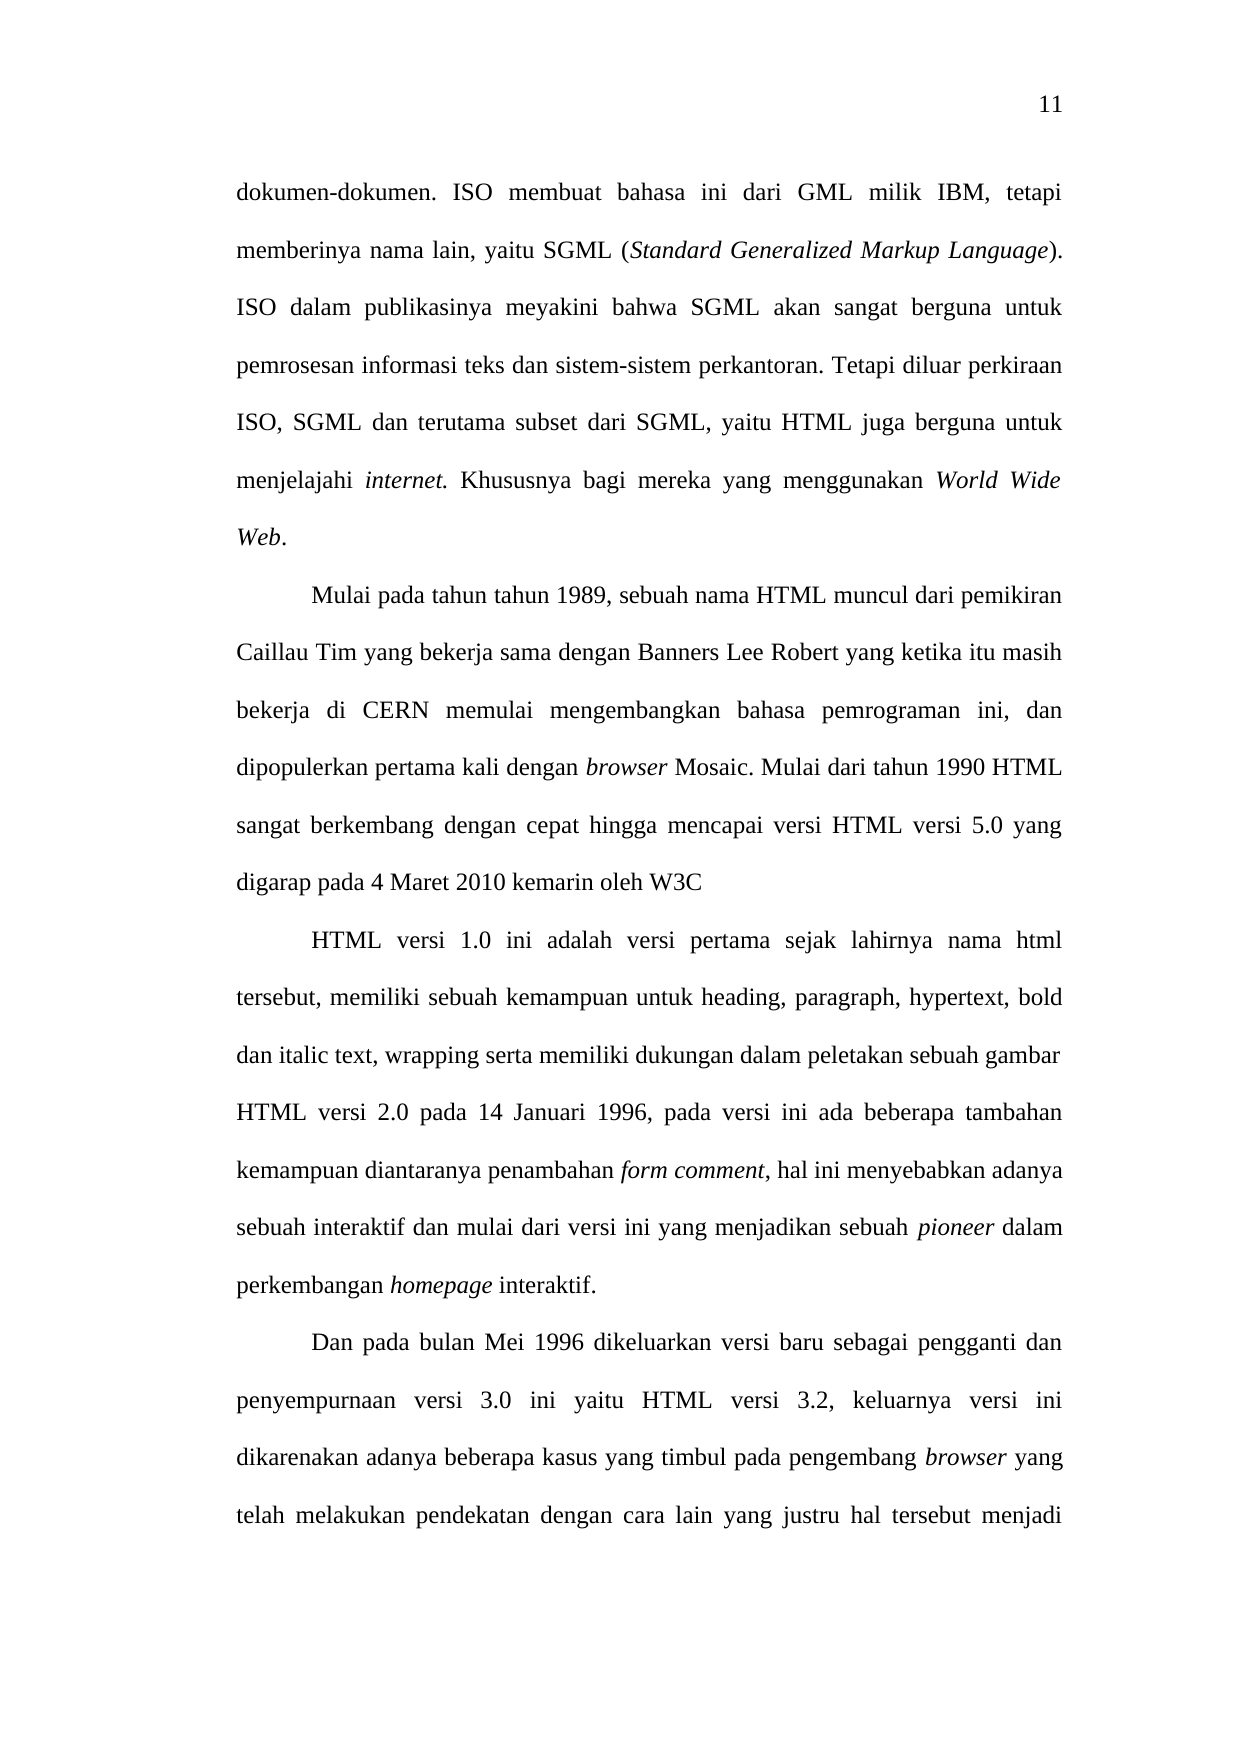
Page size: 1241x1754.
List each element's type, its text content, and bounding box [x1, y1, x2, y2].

text HTML versi 2.0 pada 14 Januari 1996, pada versi ini ada beberapa tambahan kemampuan diantaranya penambahan form comment, hal ini menyebabkan adanya sebuah interaktif dan mulai dari versi ini yang menjadikan sebuah pioneer dalam perkembangan homepage interaktif. [236, 1097, 1063, 1298]
text Dan pada bulan Mei 1996 dikeluarkan versi baru sebagai pengganti dan penyempurnaan versi 3.0 ini yaitu HTML versi 3.2, keluarnya versi ini dikarenakan adanya beberapa kasus yang timbul pada pengembang browser yang telah melakukan pendekatan dengan cara lain yang justru hal tersebut menjadi [236, 1327, 1063, 1528]
text Mulai pada tahun tahun 1989, sebuah nama HTML muncul dari pemikiran Caillau Tim yang bekerja sama dengan Banners Lee Robert yang ketika itu masih bekerja di CERN memulai mengembangkan bahasa pemrograman ini, dan dipopulerkan pertama kali dengan browser Mosaic. Mulai dari tahun 1990 HTML sangat berkembang dengan cepat hingga mencapai versi HTML versi 5.0 yang digarap pada 4 Maret 2010 kemarin oleh W3C [236, 580, 1063, 896]
text HTML versi 1.0 ini adalah versi pertama sejak lahirnya nama html tersebut, memiliki sebuah kemampuan untuk heading, paragraph, hypertext, bold dan italic text, wrapping serta memiliki dukungan dalam peletakan sebuah gambar [236, 925, 1063, 1068]
text dokumen-dokumen. ISO membuat bahasa ini dari GML milik IBM, tetapi memberinya nama lain, yaitu SGML (Standard Generalized Markup Language). ISO dalam publikasinya meyakini bahwa SGML akan sangat berguna untuk pemrosesan informasi teks dan sistem-sistem perkantoran. Tetapi diluar perkiraan ISO, SGML dan terutama subset dari SGML, yaitu HTML juga berguna untuk menjelajahi internet. Khususnya bagi mereka yang menggunakan World Wide Web. [236, 177, 1063, 551]
